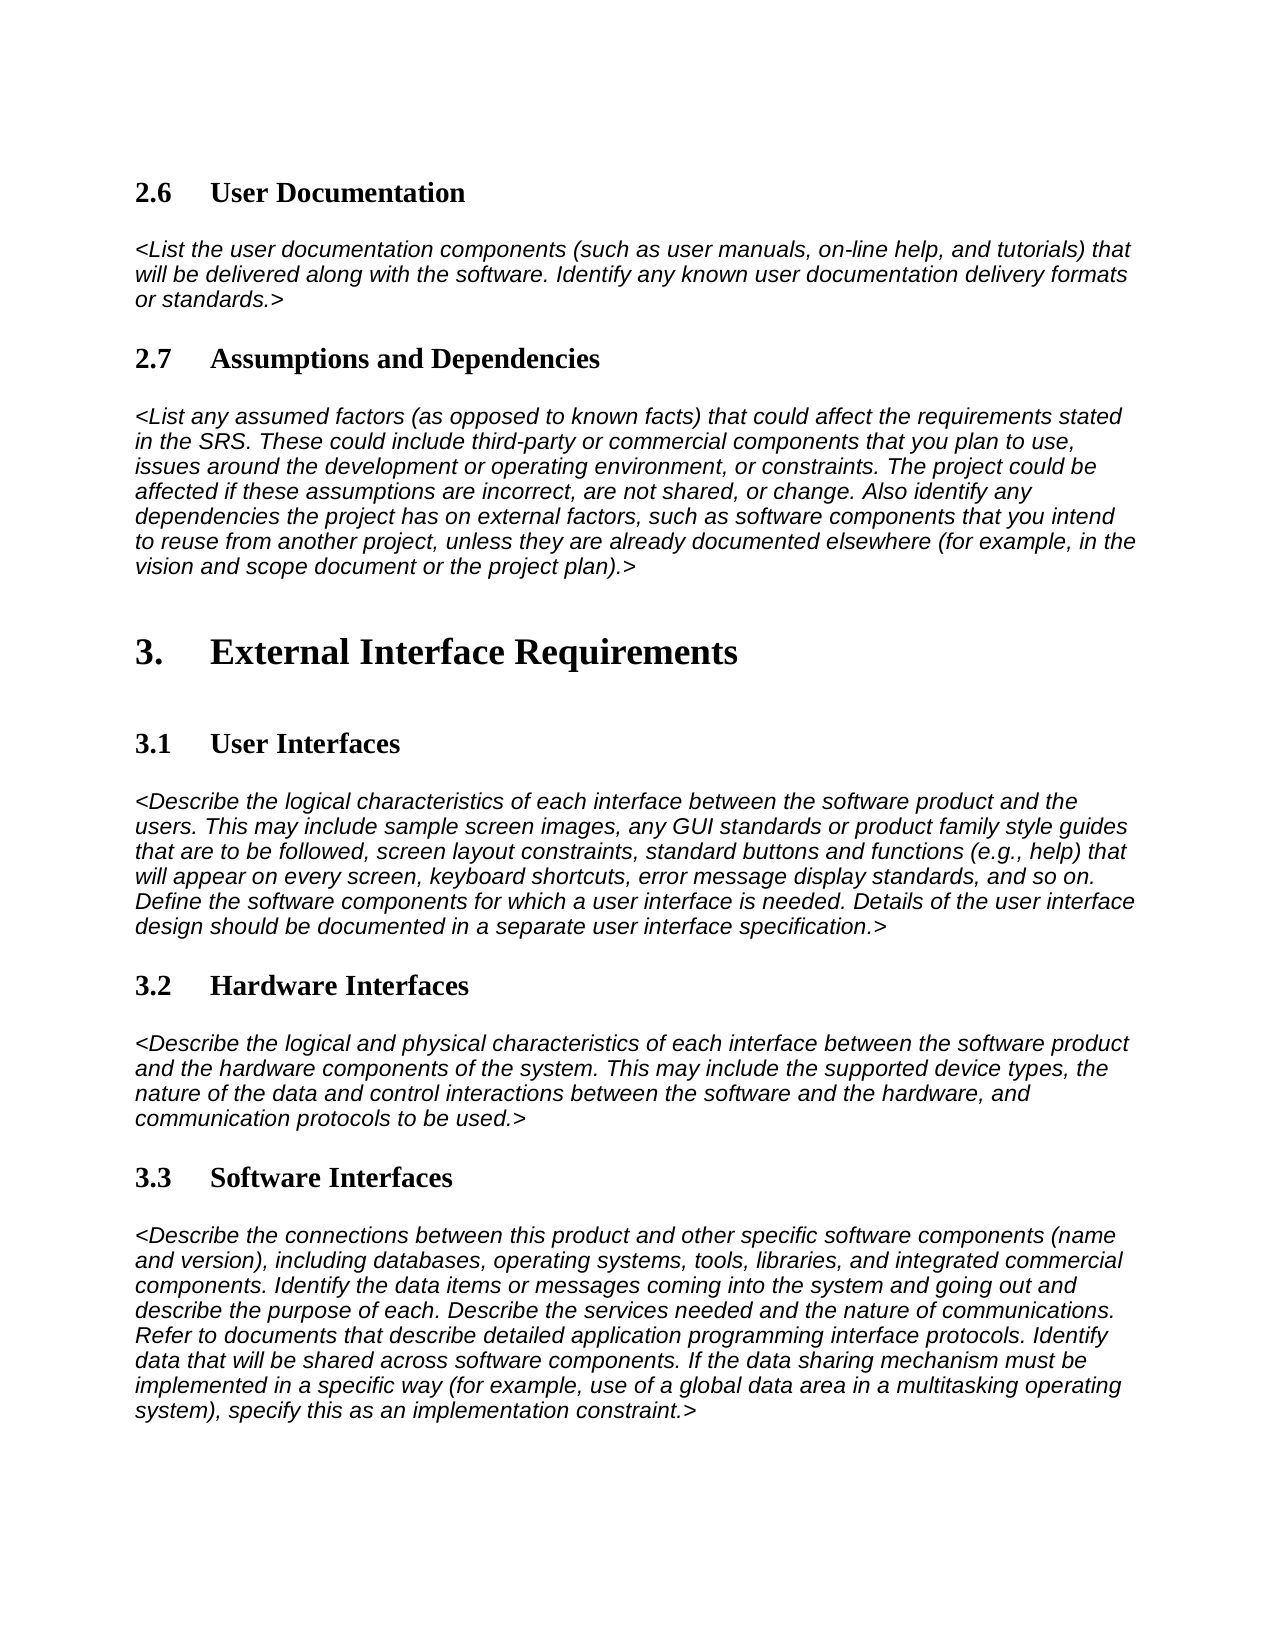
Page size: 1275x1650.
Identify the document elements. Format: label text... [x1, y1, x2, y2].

subtitle External Interface Requirements [135, 629, 1140, 672]
subtitle User Interfaces [135, 727, 1140, 760]
subtitle Hardware Interfaces [135, 968, 1140, 1002]
text <Describe the logical and physical characteristics of each interface between the software product and the hardware components of the system. This may include the supported device types, the nature of the data and control interactions between the software and the hardware, and communication protocols to be used.> [135, 1031, 1140, 1131]
text <List any assumed factors (as opposed to known facts) that could affect the requirements stated in the SRS. These could include third-party or commercial components that you plan to use, issues around the development or operating environment, or constraints. The project could be affected if these assumptions are incorrect, are not shared, or change. Also identify any dependencies the project has on external factors, such as software components that you intend to reuse from another project, unless they are already documented elsewhere (for example, in the vision and scope document or the project plan).> [135, 404, 1140, 579]
subtitle Software Interfaces [135, 1160, 1140, 1194]
text <Describe the logical characteristics of each interface between the software product and the users. This may include sample screen images, any GUI standards or product family style guides that are to be followed, screen layout constraints, standard buttons and functions (e.g., help) that will appear on every screen, keyboard shortcuts, error message display standards, and so on. Define the software components for which a user interface is needed. Details of the user interface design should be documented in a separate user interface specification.> [135, 789, 1140, 939]
text <List the user documentation components (such as user manuals, on-line help, and tutorials) that will be delivered along with the software. Identify any known user documentation delivery formats or standards.> [135, 238, 1140, 313]
subtitle Assumptions and Dependencies [135, 342, 1140, 375]
text <Describe the connections between this product and other specific software components (name and version), including databases, operating systems, tools, libraries, and integrated commercial components. Identify the data items or messages coming into the system and going out and describe the purpose of each. Describe the services needed and the nature of communications. Refer to documents that describe detailed application programming interface protocols. Identify data that will be shared across software components. If the data sharing mechanism must be implemented in a specific way (for example, use of a global data area in a multitasking operating system), specify this as an implementation constraint.> [135, 1223, 1140, 1423]
subtitle User Documentation [135, 175, 1140, 208]
